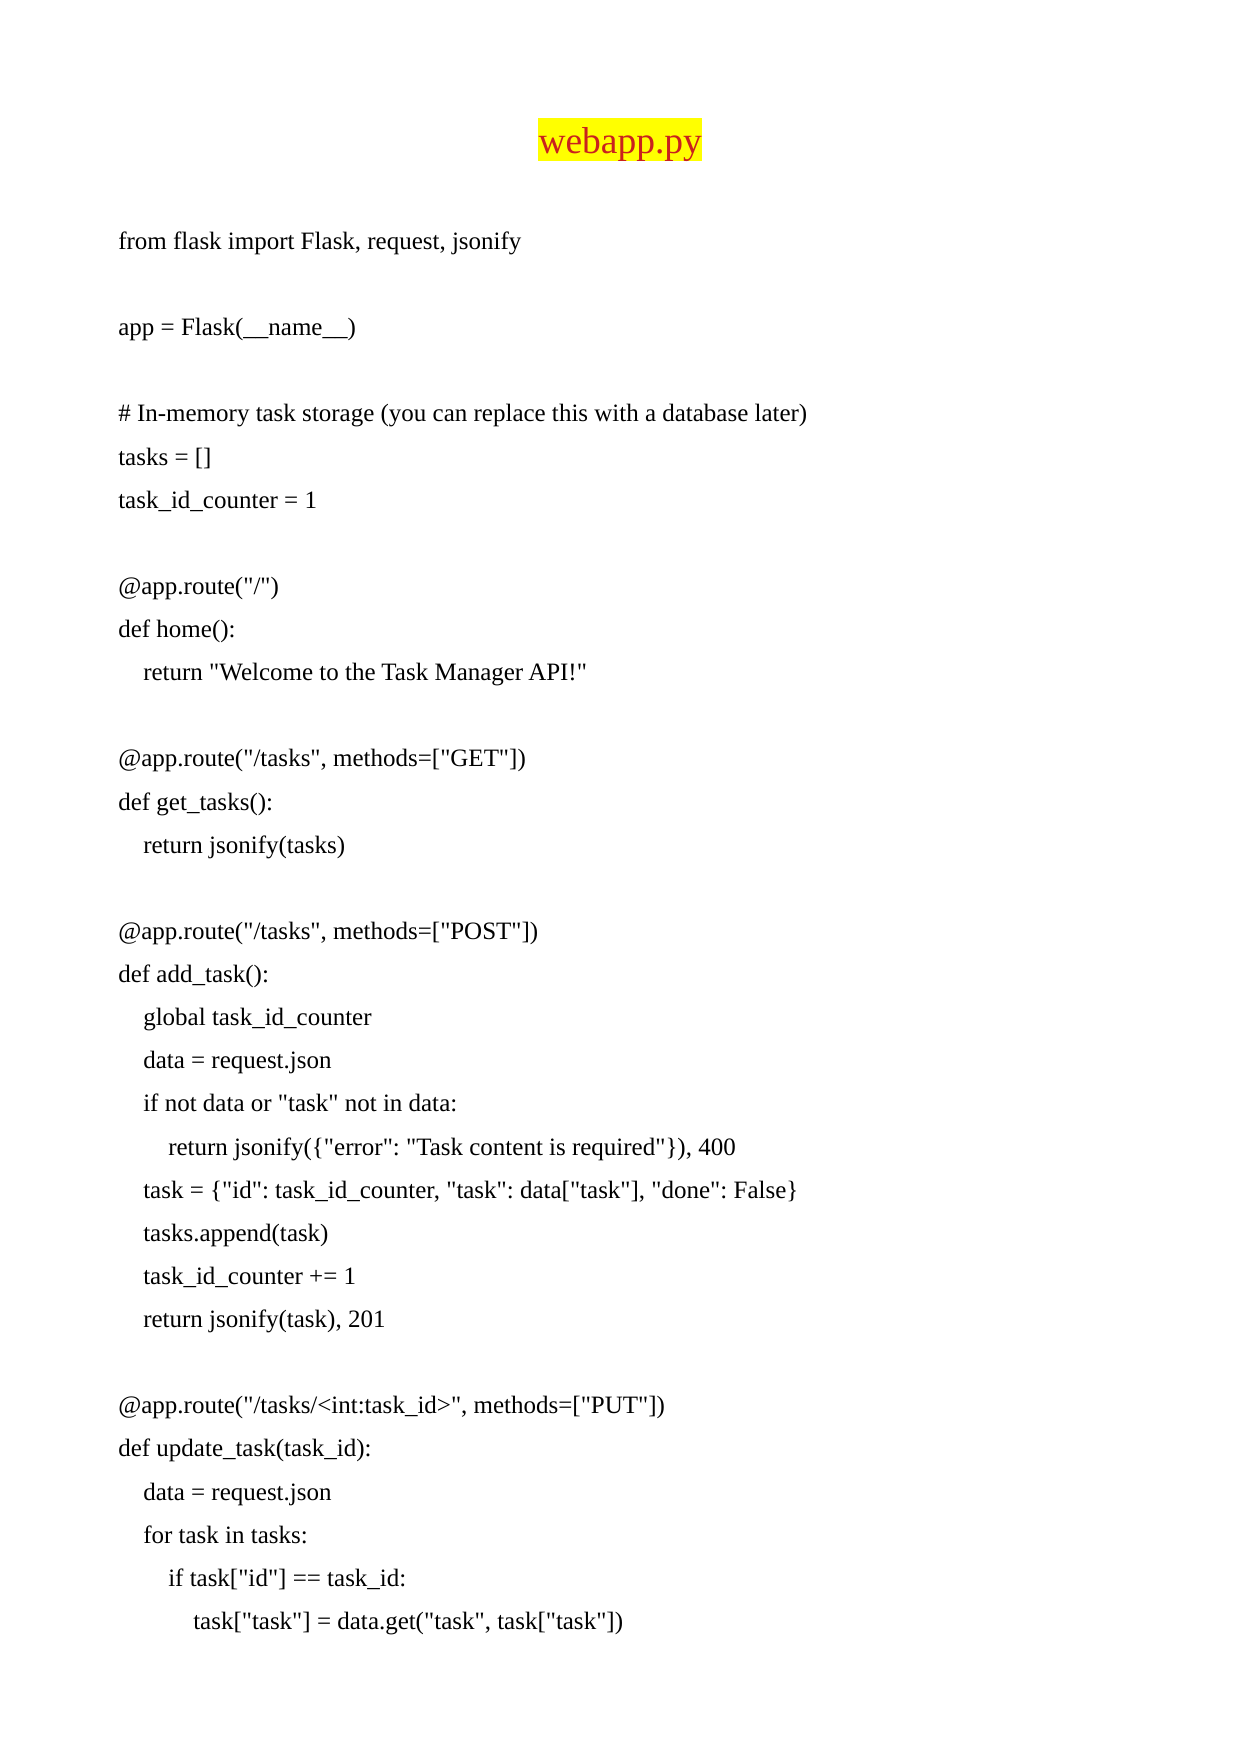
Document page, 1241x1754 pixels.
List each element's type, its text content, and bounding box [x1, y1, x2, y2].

text return jsonify({"error": "Task content is required"}), 400 [118, 1132, 1122, 1160]
text app = Flask(__name__) [118, 312, 1122, 341]
text @app.route("/") [118, 571, 1122, 600]
text @app.route("/tasks", methods=["POST"]) [118, 916, 1122, 945]
text data = request.json [118, 1045, 1122, 1074]
text task = {"id": task_id_counter, "task": data["task"], "done": False} [118, 1175, 1122, 1203]
text return "Welcome to the Task Manager API!" [118, 657, 1122, 686]
text task_id_counter = 1 [118, 485, 1122, 513]
text return jsonify(tasks) [118, 830, 1122, 858]
text return jsonify(task), 201 [118, 1304, 1122, 1333]
text def add_task(): [118, 959, 1122, 988]
text from flask import Flask, request, jsonify [118, 226, 1122, 255]
text def home(): [118, 614, 1122, 643]
text if task["id"] == task_id: [118, 1563, 1122, 1592]
text task["task"] = data.get("task", task["task"]) [118, 1606, 1122, 1635]
text def update_task(task_id): [118, 1433, 1122, 1462]
text if not data or "task" not in data: [118, 1088, 1122, 1117]
text webapp.py [118, 118, 1122, 161]
text tasks = [] [118, 442, 1122, 470]
text # In-memory task storage (you can replace this with a database later) [118, 398, 1122, 427]
text def get_tasks(): [118, 787, 1122, 815]
text task_id_counter += 1 [118, 1261, 1122, 1290]
text @app.route("/tasks", methods=["GET"]) [118, 743, 1122, 772]
text @app.route("/tasks/<int:task_id>", methods=["PUT"]) [118, 1390, 1122, 1419]
text data = request.json [118, 1477, 1122, 1505]
text global task_id_counter [118, 1002, 1122, 1031]
text for task in tasks: [118, 1520, 1122, 1548]
text tasks.append(task) [118, 1218, 1122, 1247]
